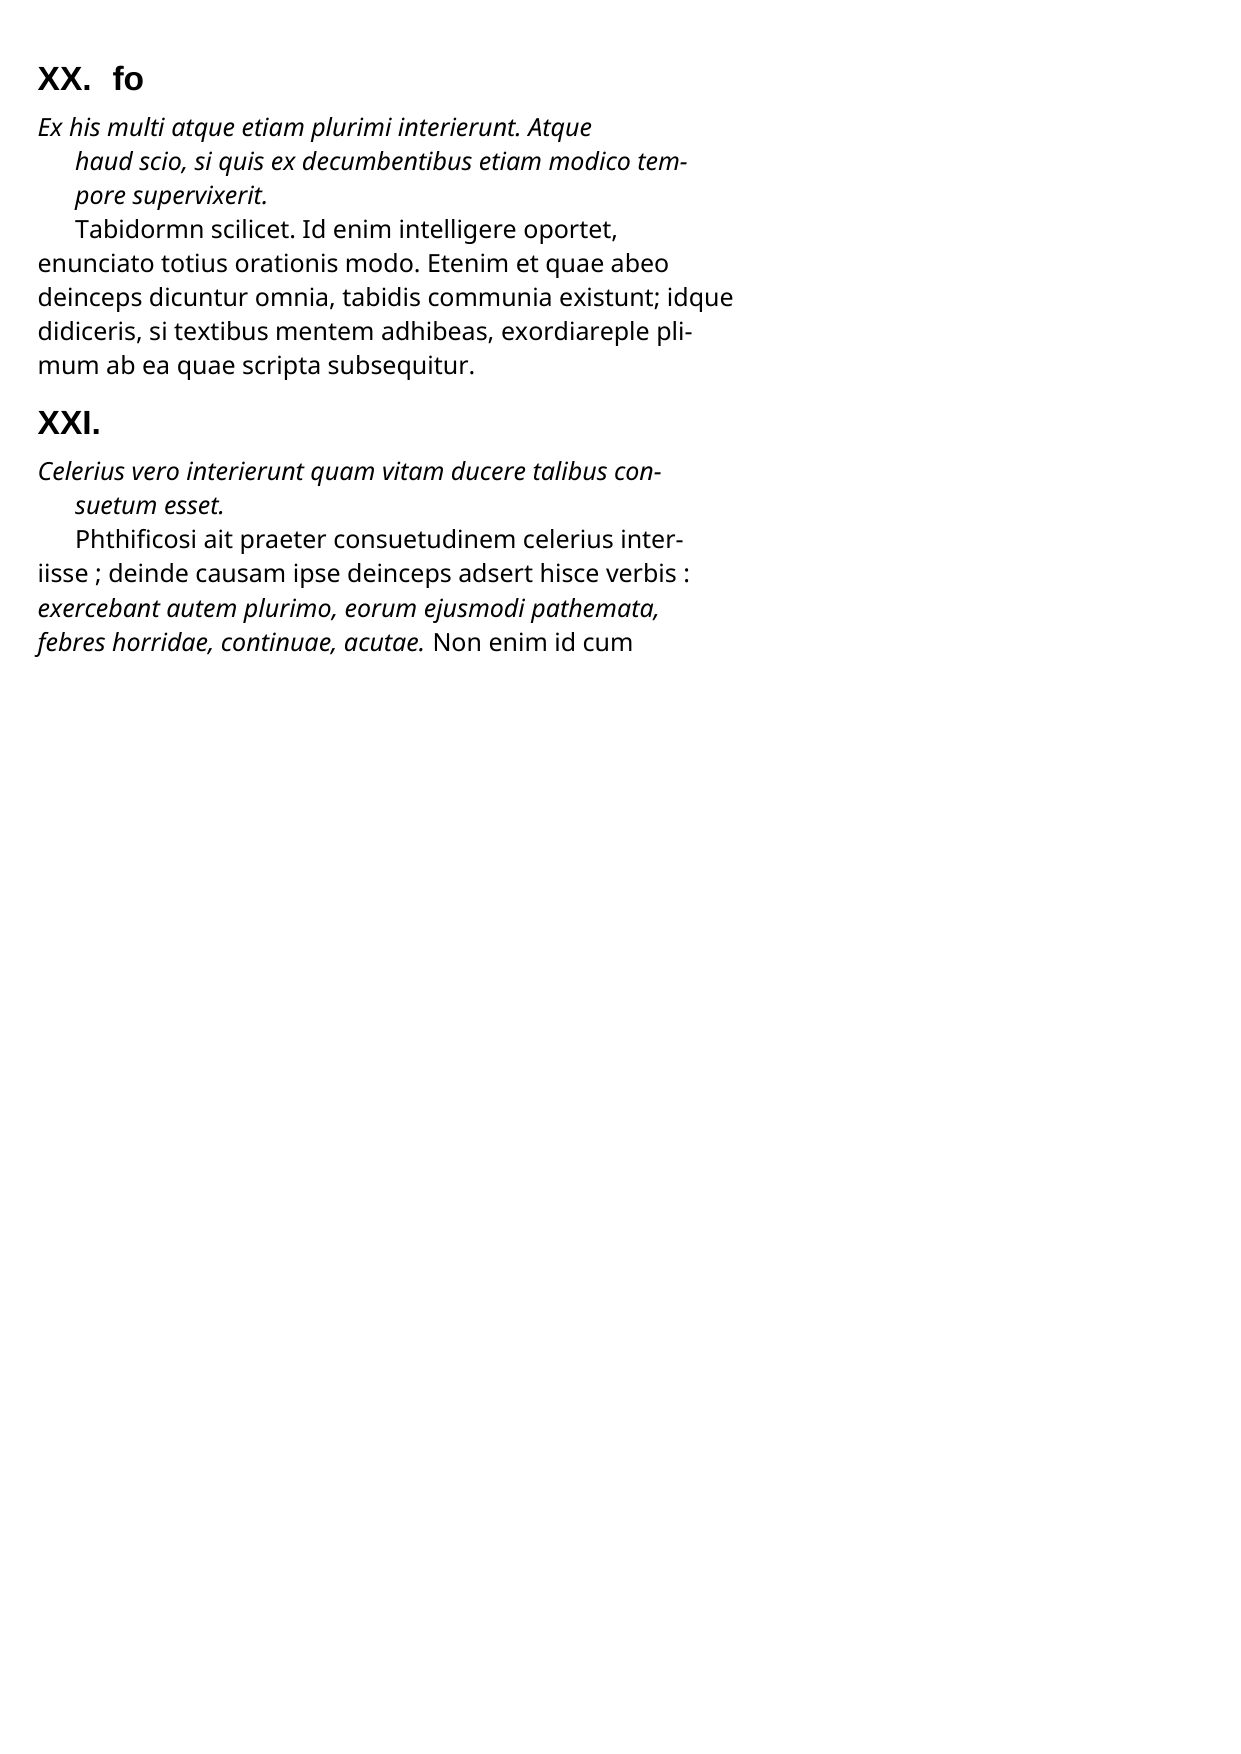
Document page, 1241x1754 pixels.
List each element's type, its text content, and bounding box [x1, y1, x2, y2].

text Celerius vero interierunt quam vitam ducere talibus con- suetum esset. [37, 454, 1203, 522]
subtitle XXI. [37, 403, 1203, 441]
text Tabidormn scilicet. Id enim intelligere oportet, enunciato totius orationis modo. Etenim et quae abeo deinceps dicuntur omnia, tabidis communia existunt; idque didiceris, si textibus mentem adhibeas, exordiareple pli- mum ab ea quae scripta subsequitur. [37, 212, 1203, 382]
subtitle XX. fo [37, 58, 1203, 97]
text Ex his multi atque etiam plurimi interierunt. Atque haud scio, si quis ex decumbentibus etiam modico tem- pore supervixerit. [37, 109, 1203, 212]
text Phthificosi ait praeter consuetudinem celerius inter- iisse ; deinde causam ipse deinceps adsert hisce verbis : exercebant autem plurimo, eorum ejusmodi pathemata, febres horridae, continuae, acutae. Non enim id cum [37, 522, 1203, 658]
